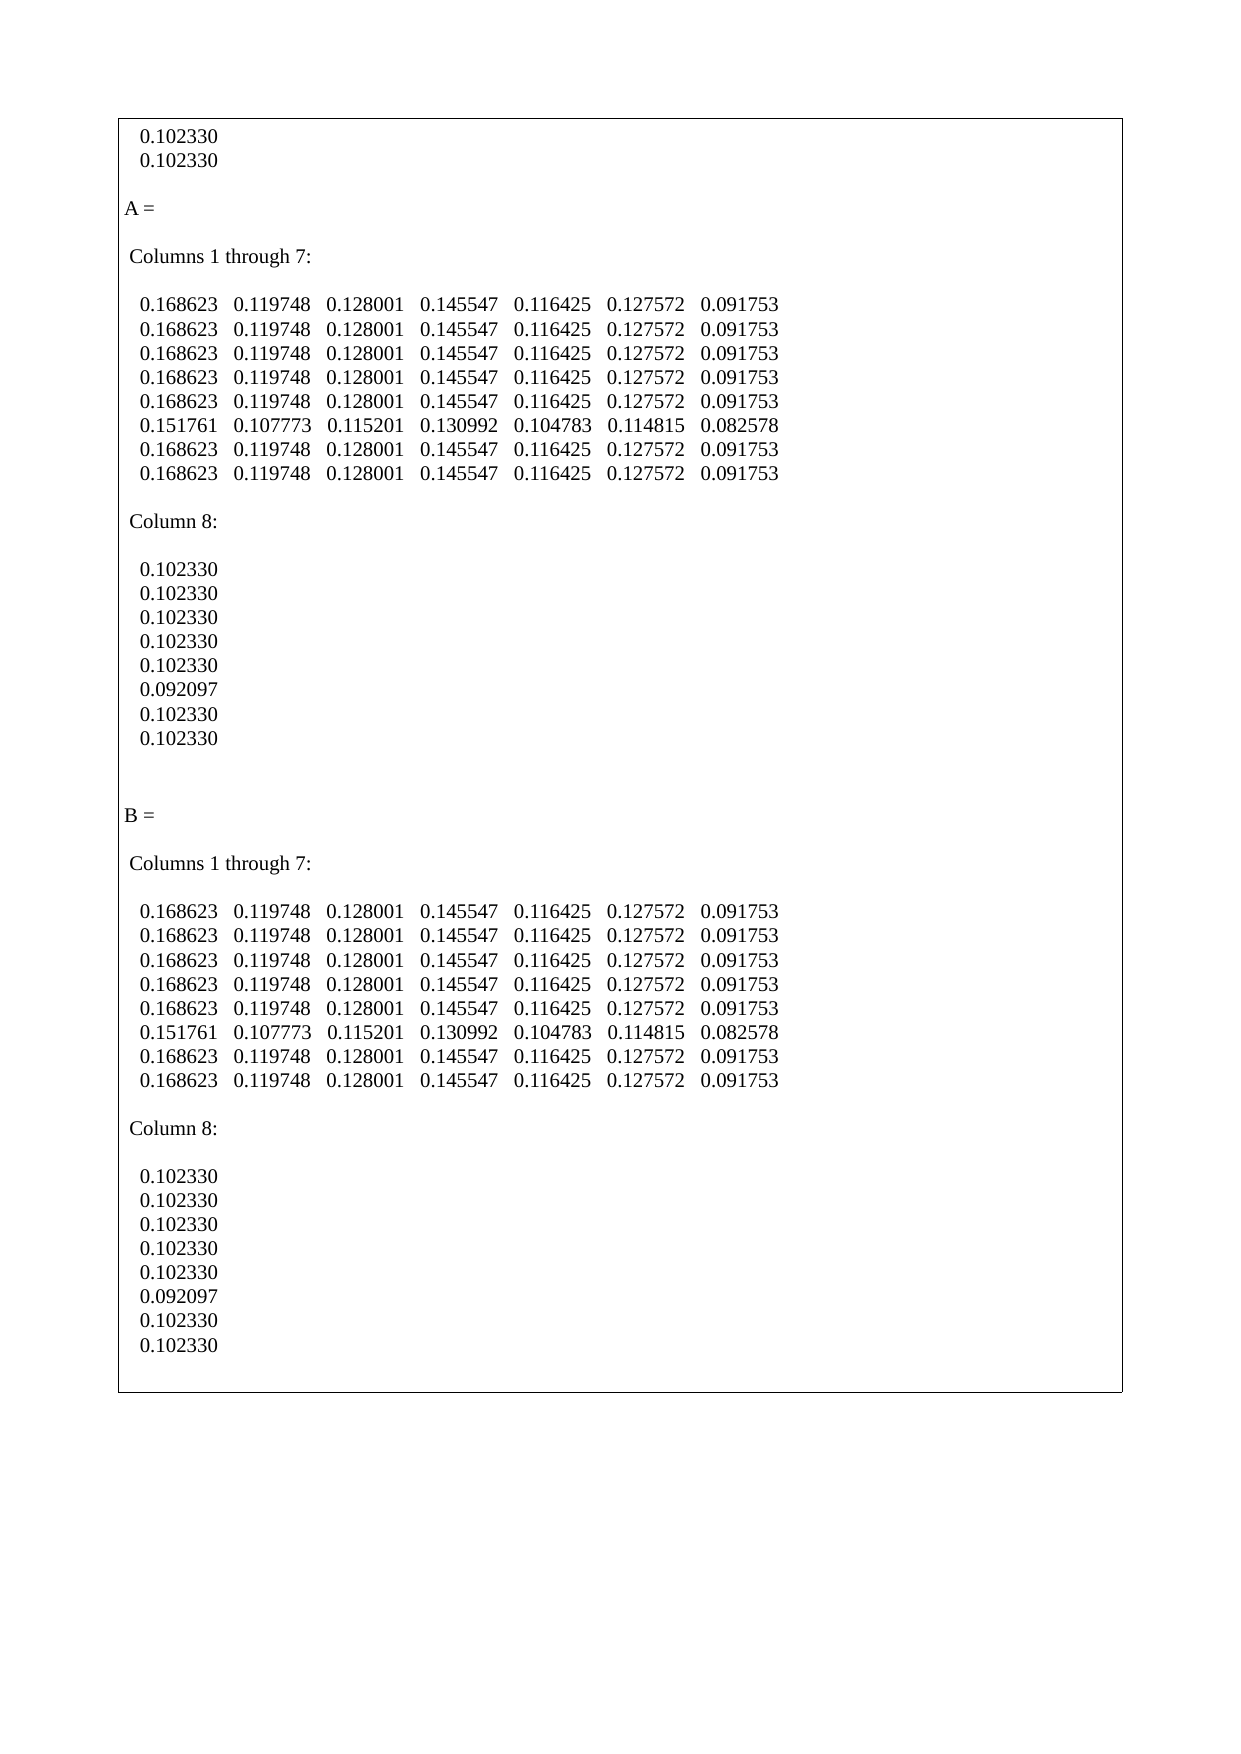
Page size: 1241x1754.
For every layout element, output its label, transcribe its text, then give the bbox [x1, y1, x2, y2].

table_header 0.102330 0.102330 A = Columns 1 through 7: 0.168623 0.119748 0.128001 0.145547 0.116425 0.127572 0.091753 0.168623 0.119748 0.128001 0.145547 0.116425 0.127572 0.091753 0.168623 0.119748 0.128001 0.145547 0.116425 0.127572 0.091753 0.168623 0.119748 0.128001 0.145547 0.116425 0.127572 0.091753 0.168623 0.119748 0.128001 0.145547 0.116425 0.127572 0.091753 0.151761 0.107773 0.115201 0.130992 0.104783 0.114815 0.082578 0.168623 0.119748 0.128001 0.145547 0.116425 0.127572 0.091753 0.168623 0.119748 0.128001 0.145547 0.116425 0.127572 0.091753 Column 8: 0.102330 0.102330 0.102330 0.102330 0.102330 0.092097 0.102330 0.102330 B = Columns 1 through 7: 0.168623 0.119748 0.128001 0.145547 0.116425 0.127572 0.091753 0.168623 0.119748 0.128001 0.145547 0.116425 0.127572 0.091753 0.168623 0.119748 0.128001 0.145547 0.116425 0.127572 0.091753 0.168623 0.119748 0.128001 0.145547 0.116425 0.127572 0.091753 0.168623 0.119748 0.128001 0.145547 0.116425 0.127572 0.091753 0.151761 0.107773 0.115201 0.130992 0.104783 0.114815 0.082578 0.168623 0.119748 0.128001 0.145547 0.116425 0.127572 0.091753 0.168623 0.119748 0.128001 0.145547 0.116425 0.127572 0.091753 Column 8: 0.102330 0.102330 0.102330 0.102330 0.102330 0.092097 0.102330 0.102330 [119, 119, 1122, 1392]
